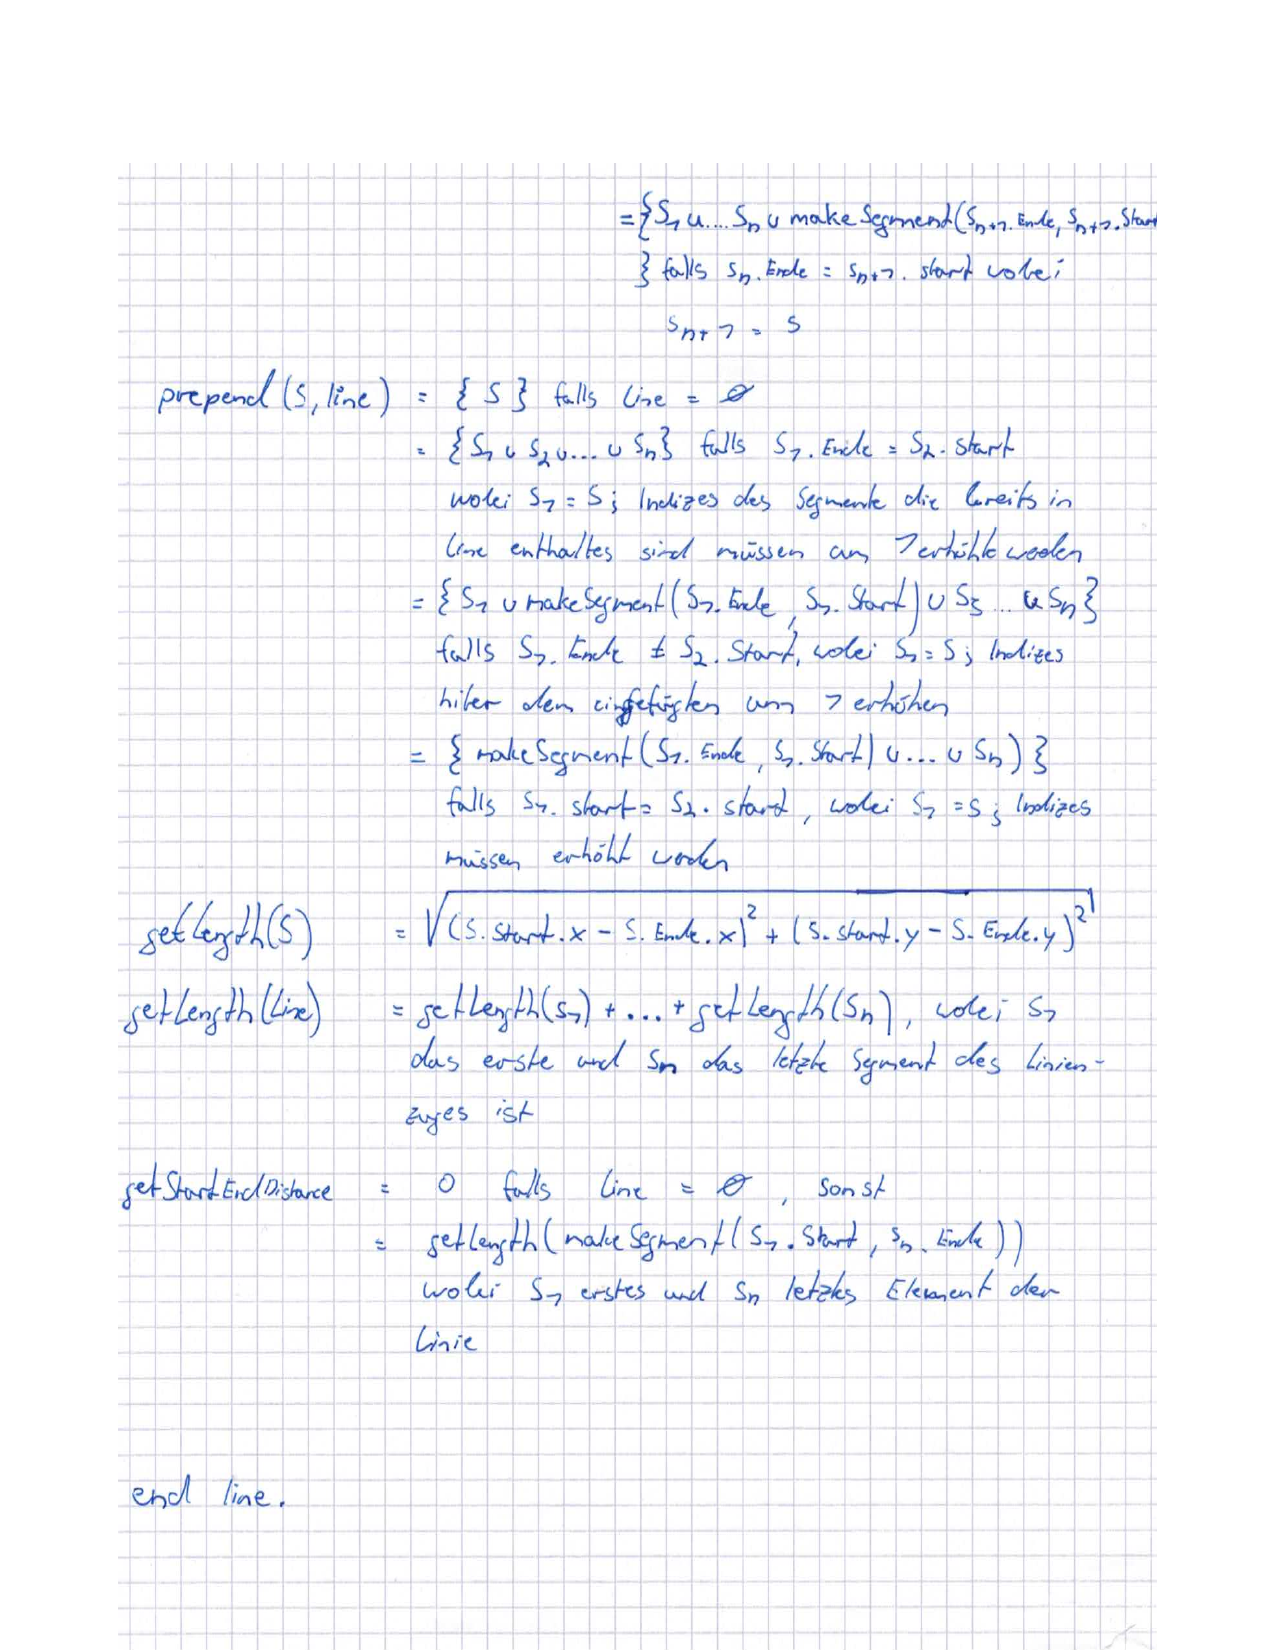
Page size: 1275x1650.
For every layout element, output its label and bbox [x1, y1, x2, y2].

picture [118, 163, 1157, 1650]
